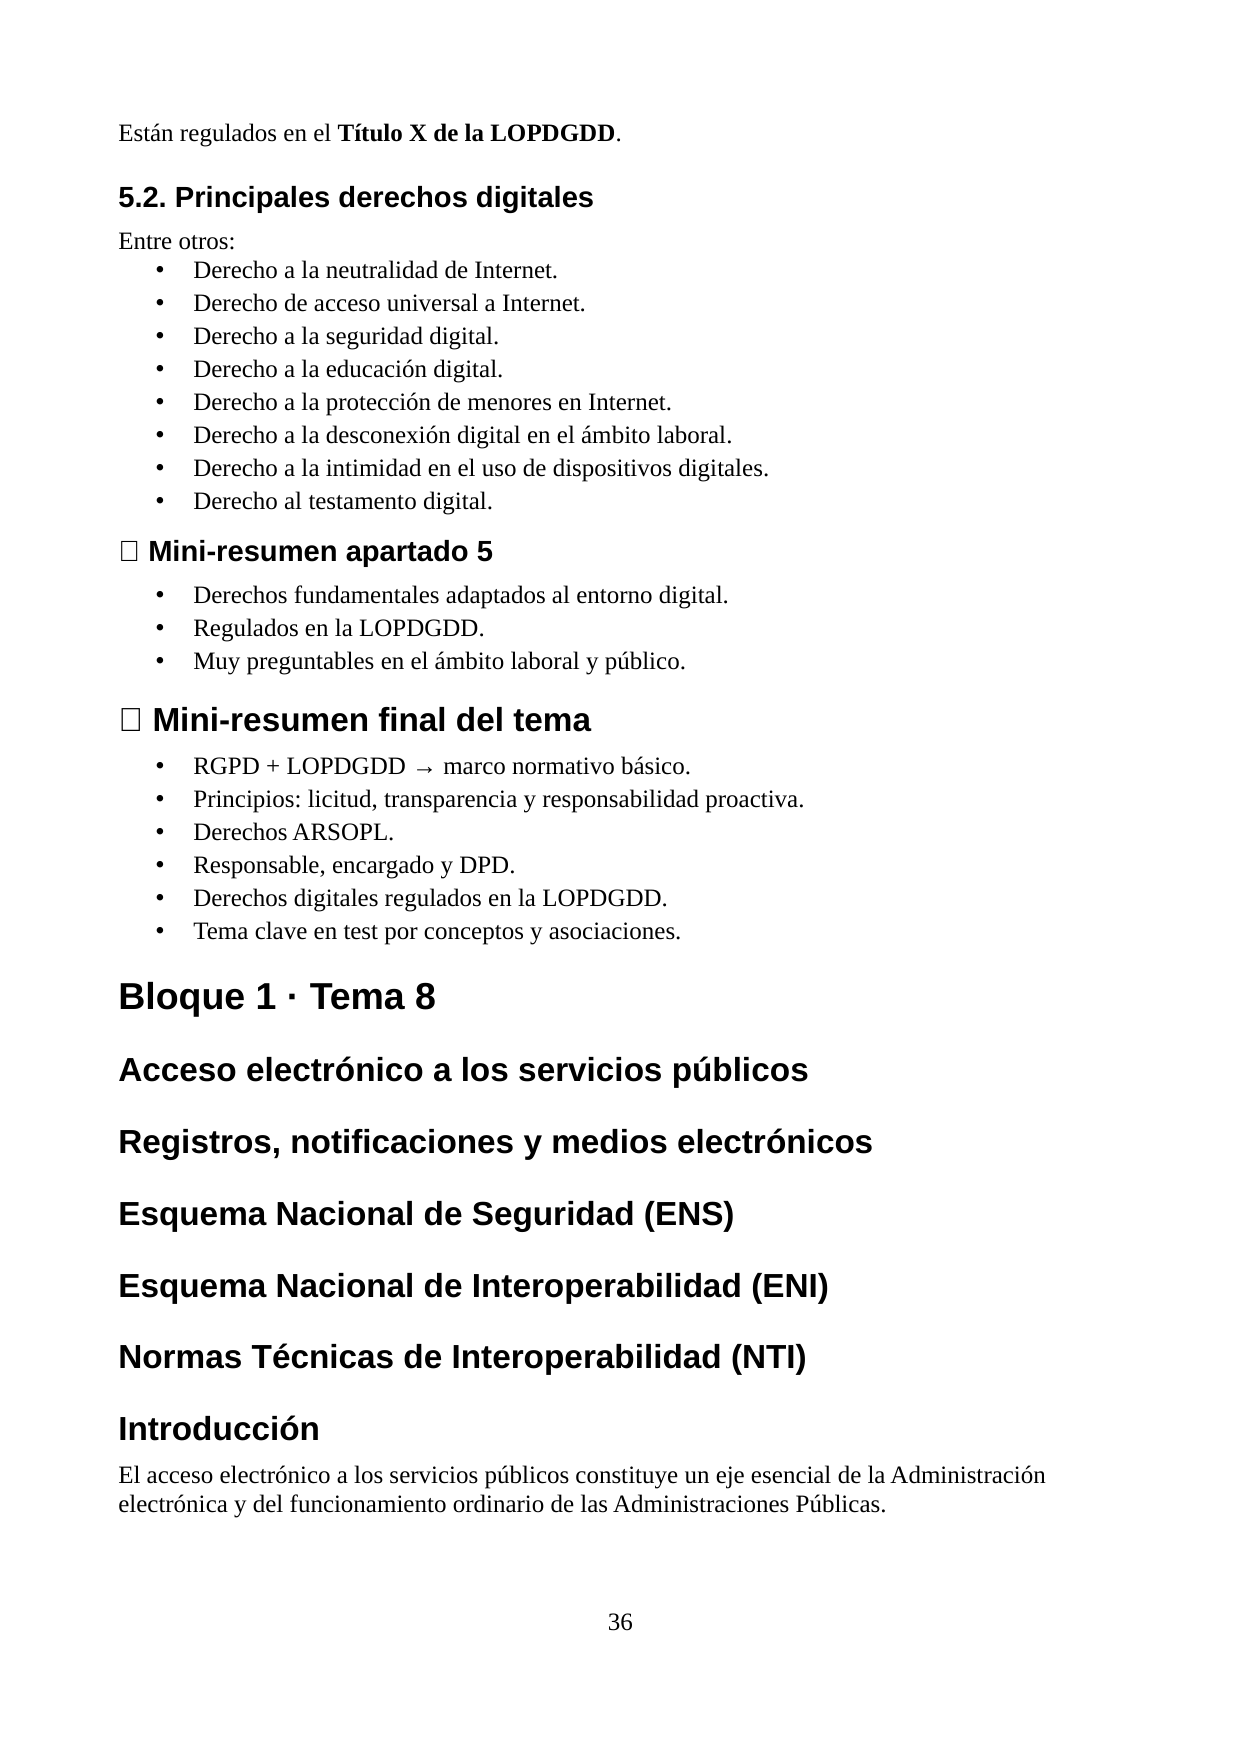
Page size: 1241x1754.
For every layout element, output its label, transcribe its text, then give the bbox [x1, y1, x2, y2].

list Derecho a la educación digital. [156, 354, 1122, 383]
list Derecho de acceso universal a Internet. [156, 288, 1122, 317]
list Derechos fundamentales adaptados al entorno digital. [156, 580, 1122, 609]
list RGPD + LOPDGDD → marco normativo básico. [156, 751, 1122, 779]
subtitle Normas Técnicas de Interoperabilidad (NTI) [118, 1337, 1122, 1376]
list Derechos digitales regulados en la LOPDGDD. [156, 883, 1122, 912]
list Muy preguntables en el ámbito laboral y público. [156, 646, 1122, 675]
list Derecho a la intimidad en el uso de dispositivos digitales. [156, 453, 1122, 482]
subtitle 5.2. Principales derechos digitales [118, 180, 1122, 214]
subtitle Esquema Nacional de Seguridad (ENS) [118, 1194, 1122, 1232]
subtitle Acceso electrónico a los servicios públicos [118, 1050, 1122, 1089]
subtitle Introducción [118, 1409, 1122, 1448]
text Entre otros: [118, 226, 1122, 255]
list Derechos ARSOPL. [156, 817, 1122, 846]
list Derecho a la desconexión digital en el ámbito laboral. [156, 420, 1122, 449]
list Regulados en la LOPDGDD. [156, 613, 1122, 642]
text Están regulados en el Título X de la LOPDGDD. [118, 118, 1122, 147]
text El acceso electrónico a los servicios públicos constituye un eje esencial de la Administración electrónica y del funcionamiento ordinario de las Administraciones Públicas. [118, 1460, 1122, 1518]
list Derecho a la protección de menores en Internet. [156, 387, 1122, 416]
subtitle Bloque 1 · Tema 8 [118, 974, 1122, 1017]
subtitle 🧠 Mini-resumen final del tema [118, 700, 1122, 738]
list Derecho a la neutralidad de Internet. [156, 255, 1122, 284]
subtitle Registros, notificaciones y medios electrónicos [118, 1122, 1122, 1161]
list Derecho a la seguridad digital. [156, 321, 1122, 350]
list Derecho al testamento digital. [156, 486, 1122, 515]
subtitle Esquema Nacional de Interoperabilidad (ENI) [118, 1266, 1122, 1304]
list Responsable, encargado y DPD. [156, 850, 1122, 878]
list Principios: licitud, transparencia y responsabilidad proactiva. [156, 784, 1122, 812]
list Tema clave en test por conceptos y asociaciones. [156, 916, 1122, 944]
subtitle 🧠 Mini-resumen apartado 5 [118, 534, 1122, 567]
